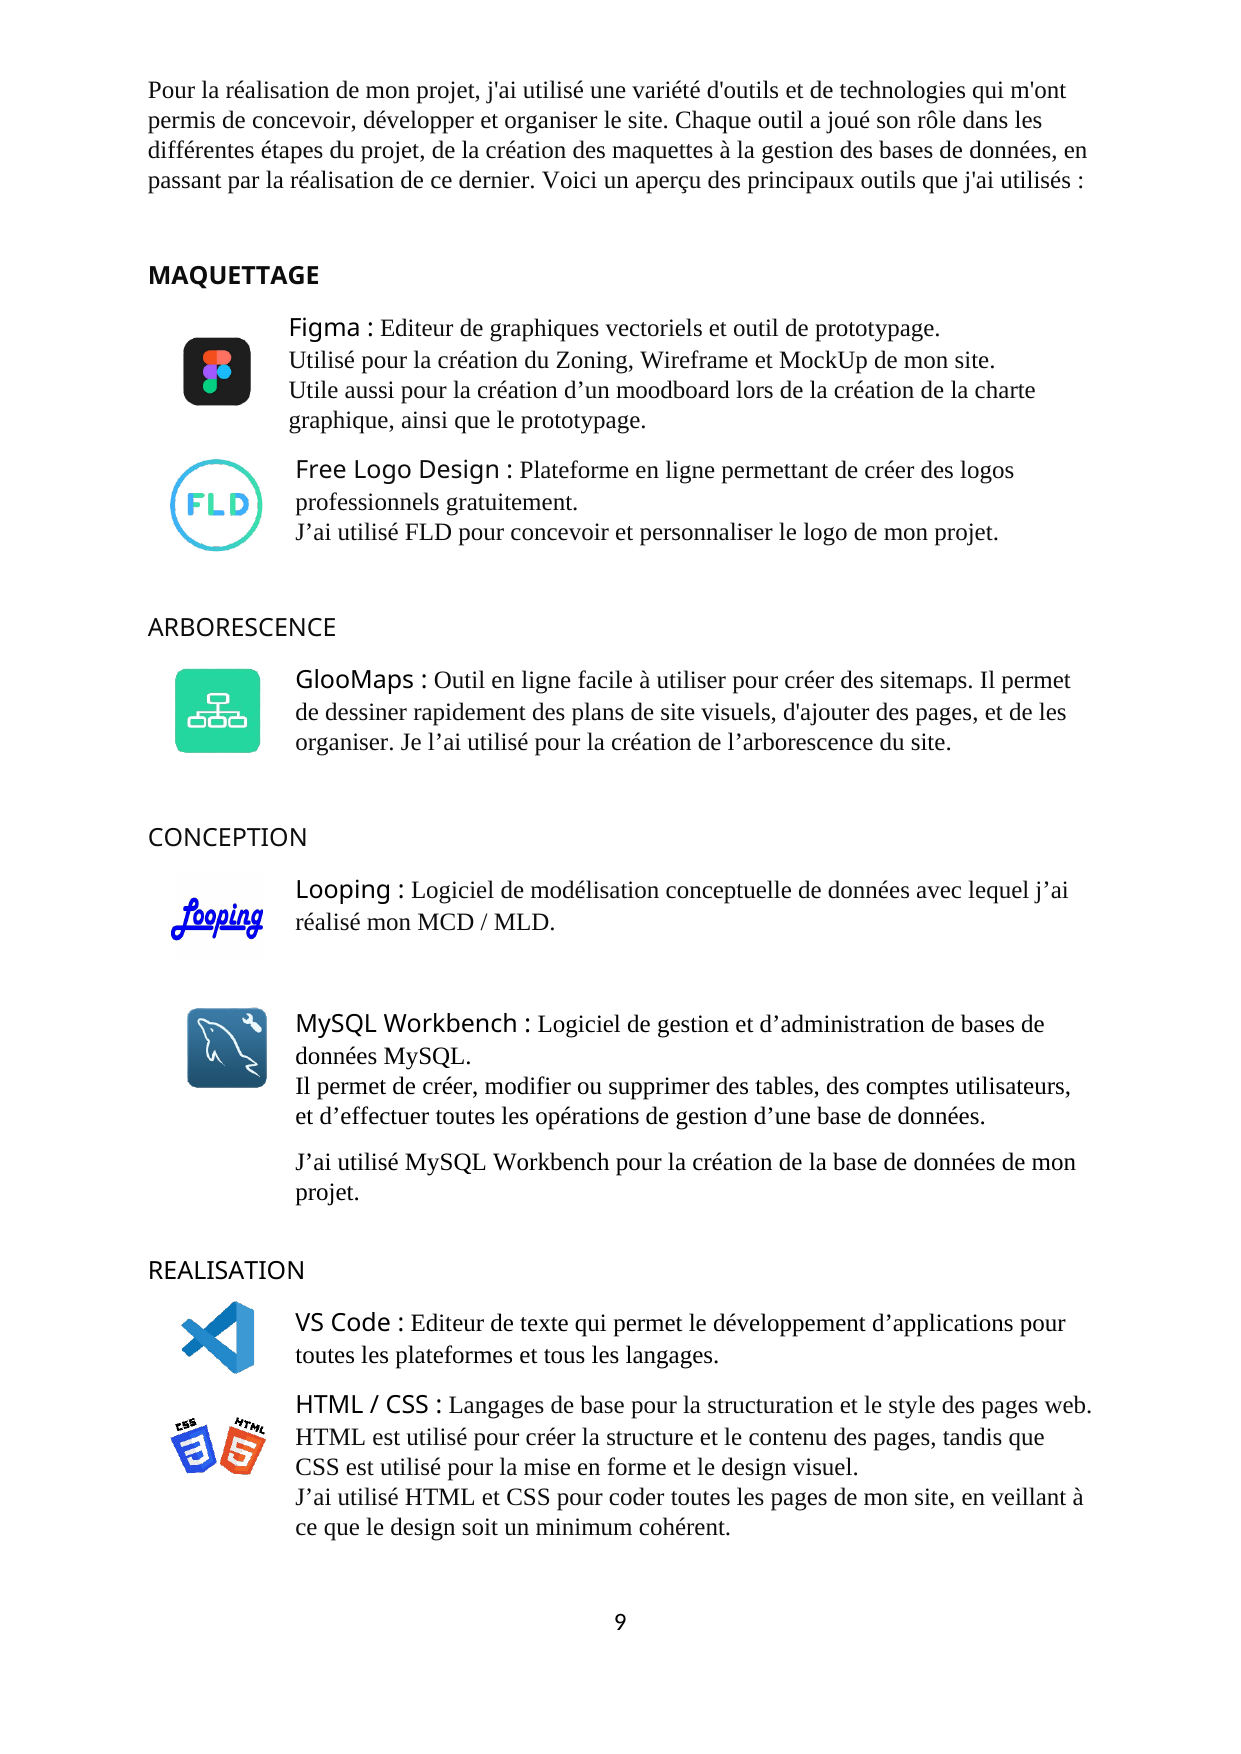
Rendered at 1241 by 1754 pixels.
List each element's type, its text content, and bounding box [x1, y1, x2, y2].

text CONCEPTION [148, 820, 1093, 854]
text J’ai utilisé MySQL Workbench pour la création de la base de données de mon projet. [295, 1147, 1093, 1235]
text Free Logo Design : Plateforme en ligne permettant de créer des logos professionnels gratuitement. J’ai utilisé FLD pour concevoir et personnaliser le logo de mon projet. [295, 451, 1093, 545]
text Figma : Editeur de graphiques vectoriels et outil de prototypage. Utilisé pour la création du Zoning, Wireframe et MockUp de mon site. Utile aussi pour la création d’un moodboard lors de la création de la charte graphique, ainsi que le prototypage. [148, 310, 1093, 434]
text VS Code : Editeur de texte qui permet le développement d’applications pour toutes les plateformes et tous les langages. [295, 1305, 1093, 1369]
text MySQL Workbench : Logiciel de gestion et d’administration de bases de données MySQL. Il permet de créer, modifier ou supprimer des tables, des comptes utilisateurs, et d’effectuer toutes les opérations de gestion d’une base de données. [295, 1006, 1093, 1130]
text Pour la réalisation de mon projet, j'ai utilisé une variété d'outils et de technologies qui m'ont permis de concevoir, développer et organiser le site. Chaque outil a joué son rôle dans les différentes étapes du projet, de la création des maquettes à la gestion des bases de données, en passant par la réalisation de ce dernier. Voici un aperçu des principaux outils que j'ai utilisés : [148, 75, 1093, 193]
text Looping : Logiciel de modélisation conceptuelle de données avec lequel j’ai réalisé mon MCD / MLD. [295, 872, 1093, 936]
text MAQUETTAGE [148, 258, 1093, 292]
text GlooMaps : Outil en ligne facile à utiliser pour créer des sitemaps. Il permet de dessiner rapidement des plans de site visuels, d'ajouter des pages, et de les organiser. Je l’ai utilisé pour la création de l’arborescence du site. [295, 662, 1093, 756]
text ARBORESCENCE [148, 610, 1093, 644]
text REALISATION [148, 1253, 1093, 1287]
text HTML / CSS : Langages de base pour la structuration et le style des pages web. HTML est utilisé pour créer la structure et le contenu des pages, tandis que CSS est utilisé pour la mise en forme et le design visuel. J’ai utilisé HTML et CSS pour coder toutes les pages de mon site, en veillant à ce que le design soit un minimum cohérent. [295, 1387, 1093, 1540]
